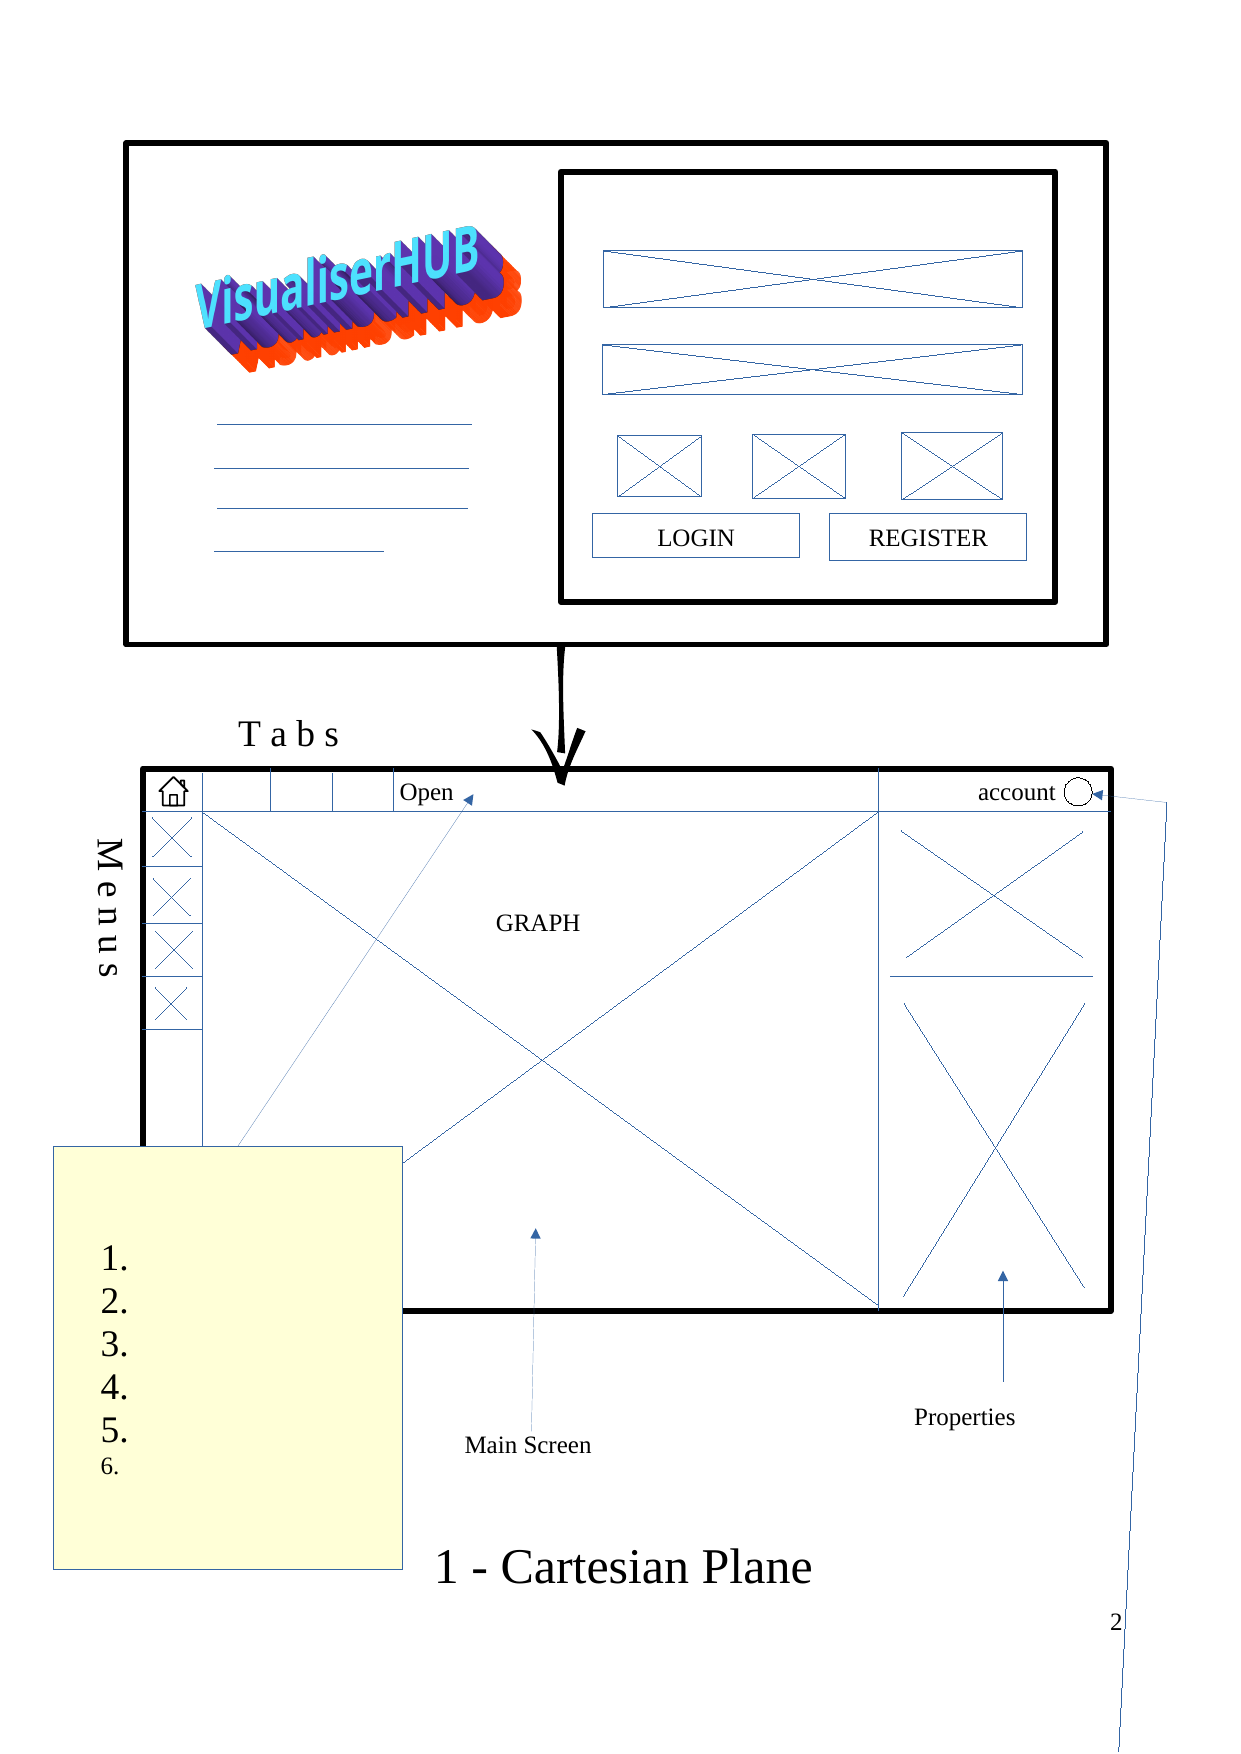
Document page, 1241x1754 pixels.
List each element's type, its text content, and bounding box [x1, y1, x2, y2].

text REGISTER [838, 523, 1018, 552]
text LOGIN [601, 523, 791, 549]
